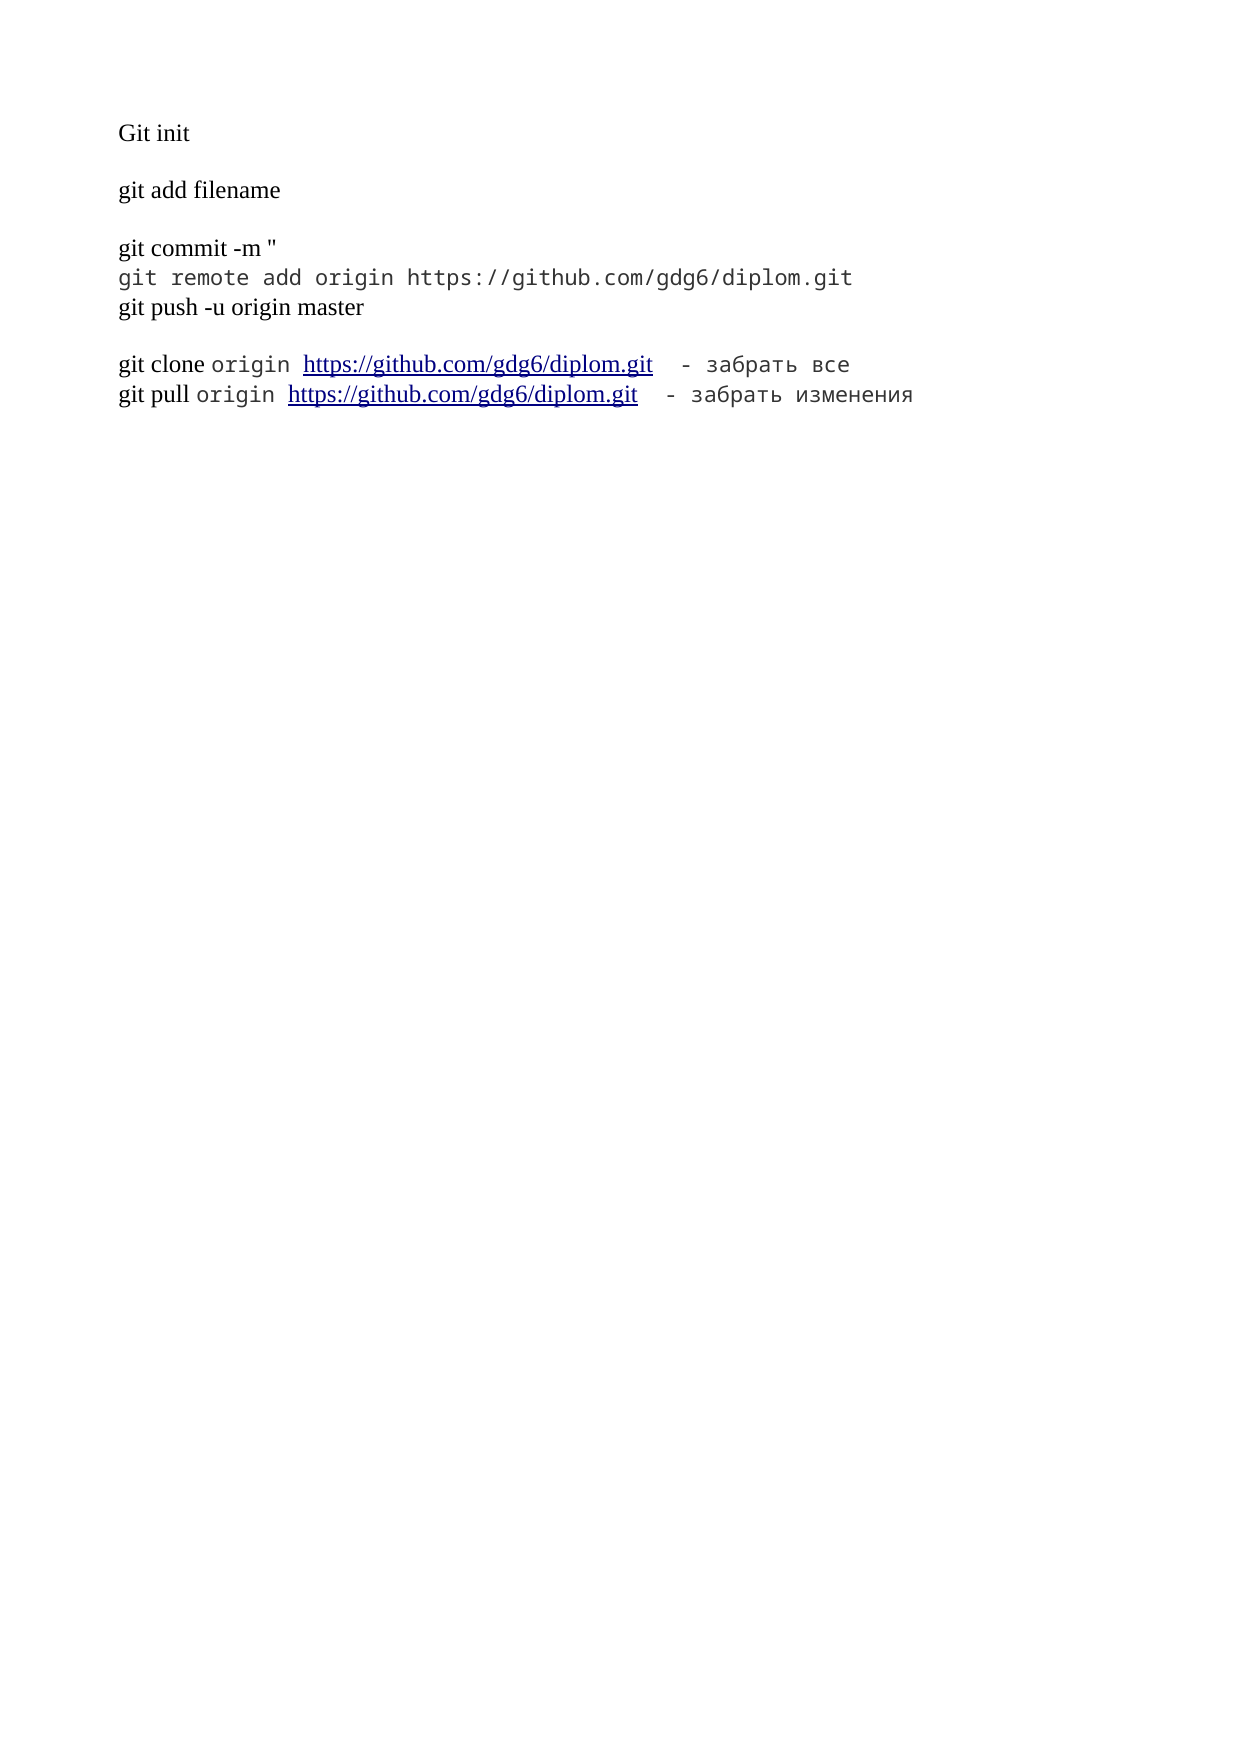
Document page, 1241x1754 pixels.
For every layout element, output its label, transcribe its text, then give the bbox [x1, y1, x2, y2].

text git commit -m '' [118, 233, 1122, 262]
text git push -u origin master [118, 292, 1122, 320]
text Git init [118, 118, 1122, 147]
text git pull origin https://github.com/gdg6/diplom.git - забрать изменения [118, 379, 1122, 409]
text git add filename [118, 176, 1122, 204]
text git clone origin https://github.com/gdg6/diplom.git - забрать все [118, 349, 1122, 379]
text git remote add origin https://github.com/gdg6/diplom.git [118, 262, 1122, 292]
